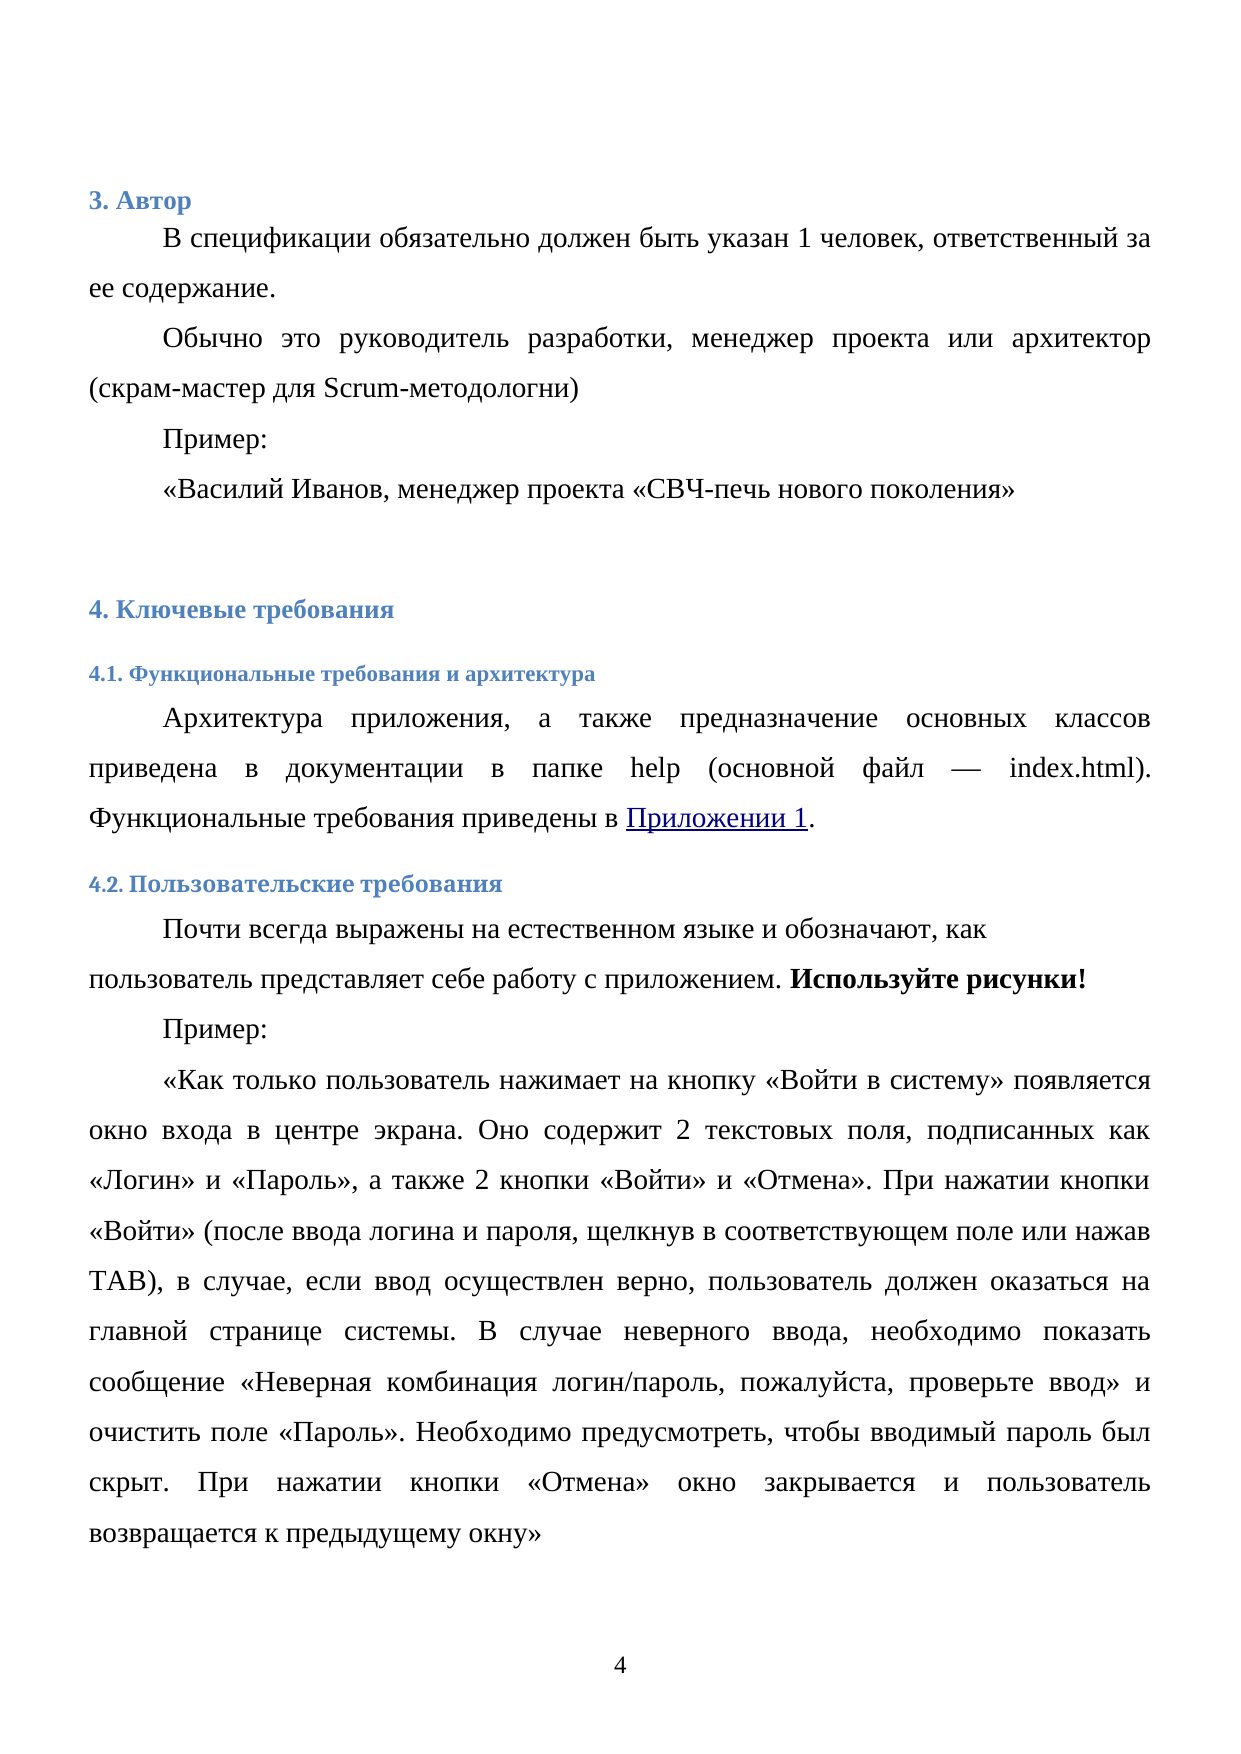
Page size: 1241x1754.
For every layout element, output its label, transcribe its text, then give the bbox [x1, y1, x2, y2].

text Архитектура приложения, а также предназначение основных классов приведена в документации в папке help (основной файл — index.html). Функциональные требования приведены в Приложении 1. [88, 700, 1152, 834]
text Пример: [88, 1012, 1152, 1045]
subtitle 4. Ключевые требования [88, 593, 1152, 624]
subtitle 4.2. Пользовательские требования [88, 871, 1152, 898]
text В спецификации обязательно должен быть указан 1 человек, ответственный за ее содержание. [88, 220, 1152, 303]
text «Как только пользователь нажимает на кнопку «Войти в систему» появляется окно входа в центре экрана. Оно содержит 2 текстовых поля, подписанных как «Логин» и «Пароль», а также 2 кнопки «Войти» и «Отмена». При нажатии кнопки «Войти» (после ввода логина и пароля, щелкнув в соответствующем поле или нажав TAB), в случае, если ввод осуществлен верно, пользователь должен оказаться на главной странице системы. В случае неверного ввода, необходимо показать сообщение «Неверная комбинация логин/пароль, пожалуйста, проверьте ввод» и очистить поле «Пароль». Необходимо предусмотреть, чтобы вводимый пароль был скрыт. При нажатии кнопки «Отмена» окно закрывается и пользователь возвращается к предыдущему окну» [88, 1062, 1152, 1548]
text «Василий Иванов, менеджер проекта «СВЧ-печь нового поколения» [88, 471, 1152, 505]
subtitle 4.1. Функциональные требования и архитектура [88, 660, 1152, 687]
text Почти всегда выражены на естественном языке и обозначают, как пользователь представляет себе работу с приложением. Используйте рисунки! [88, 911, 1152, 995]
text Обычно это руководитель разработки, менеджер проекта или архитектор (скрам‑мастер для Scrum‑методологни) [88, 320, 1152, 404]
text Пример: [88, 421, 1152, 454]
subtitle 3. Автор [88, 184, 1152, 215]
